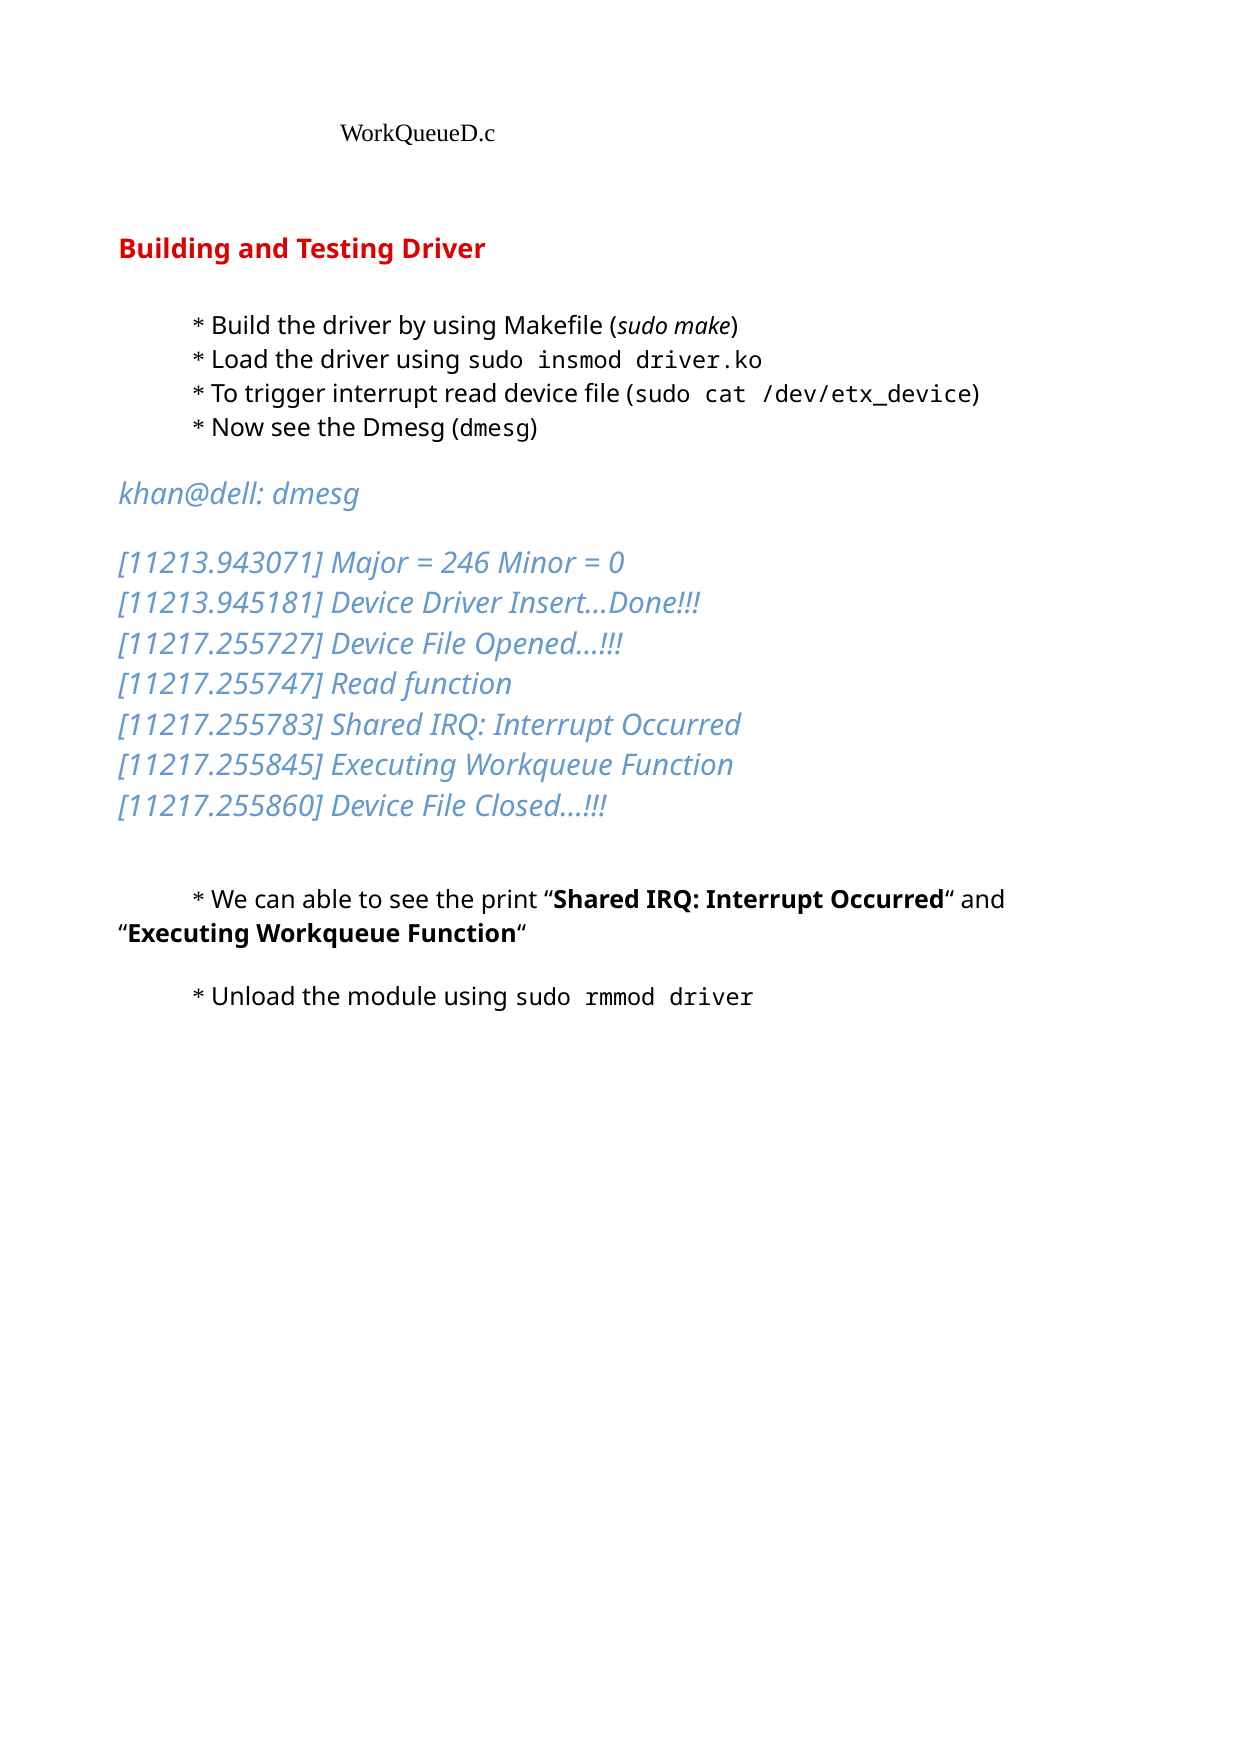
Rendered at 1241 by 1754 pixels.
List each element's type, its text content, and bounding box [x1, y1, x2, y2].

text WorkQueueD.c [118, 118, 1122, 147]
text * Now see the Dmesg (dmesg) [118, 410, 1122, 444]
text * To trigger interrupt read device file (sudo cat /dev/etx_device) [118, 376, 1122, 410]
subtitle Building and Testing Driver [118, 229, 1122, 266]
text * Build the driver by using Makefile (sudo make) [118, 307, 1122, 342]
text khan@dell: dmesg [118, 472, 1122, 513]
text [11213.943071] Major = 246 Minor = 0 [11213.945181] Device Driver Insert…Done!!! [11217.255727] Device File Opened…!!! [11217.255747] Read function [11217.255783] Shared IRQ: Interrupt Occurred [11217.255845] Executing Workqueue Function [11217.255860] Device File Closed…!!! [118, 542, 1122, 824]
text * We can able to see the print “Shared IRQ: Interrupt Occurred“ and “Executing Workqueue Function“ [118, 882, 1122, 950]
text * Unload the module using sudo rmmod driver [118, 979, 1122, 1013]
text * Load the driver using sudo insmod driver.ko [118, 342, 1122, 376]
